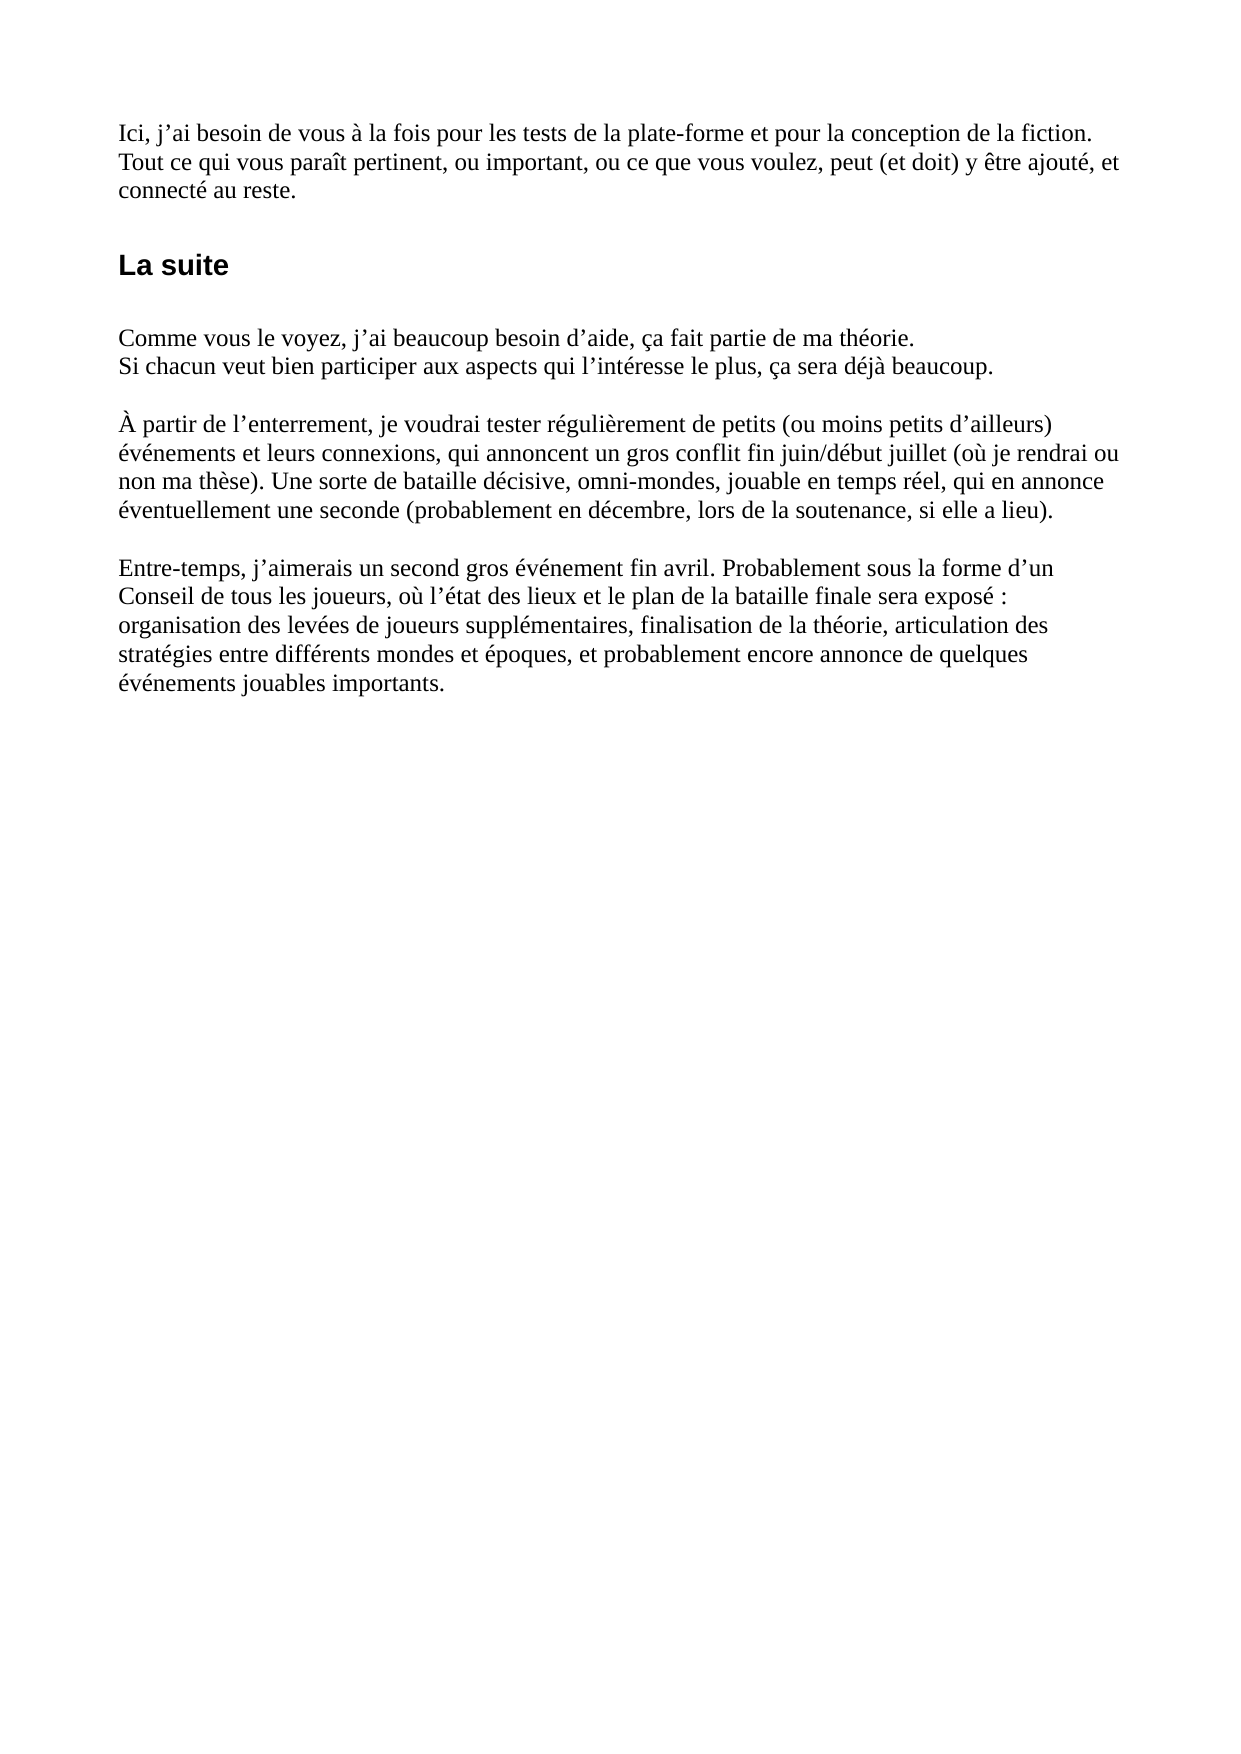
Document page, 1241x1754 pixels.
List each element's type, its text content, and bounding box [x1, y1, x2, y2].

text Comme vous le voyez, j’ai beaucoup besoin d’aide, ça fait partie de ma théorie. [118, 323, 1122, 351]
text Si chacun veut bien participer aux aspects qui l’intéresse le plus, ça sera déjà beaucoup. [118, 351, 1122, 380]
subtitle La suite [118, 248, 1122, 281]
text Entre-temps, j’aimerais un second gros événement fin avril. Probablement sous la forme d’un Conseil de tous les joueurs, où l’état des lieux et le plan de la bataille finale sera exposé : organisation des levées de joueurs supplémentaires, finalisation de la théorie, articulation des stratégies entre différents mondes et époques, et probablement encore annonce de quelques événements jouables importants. [118, 553, 1122, 696]
text À partir de l’enterrement, je voudrai tester régulièrement de petits (ou moins petits d’ailleurs) événements et leurs connexions, qui annoncent un gros conflit fin juin/début juillet (où je rendrai ou non ma thèse). Une sorte de bataille décisive, omni-mondes, jouable en temps réel, qui en annonce éventuellement une seconde (probablement en décembre, lors de la soutenance, si elle a lieu). [118, 409, 1122, 524]
text Ici, j’ai besoin de vous à la fois pour les tests de la plate-forme et pour la conception de la fiction. Tout ce qui vous paraît pertinent, ou important, ou ce que vous voulez, peut (et doit) y être ajouté, et connecté au reste. [118, 118, 1122, 204]
